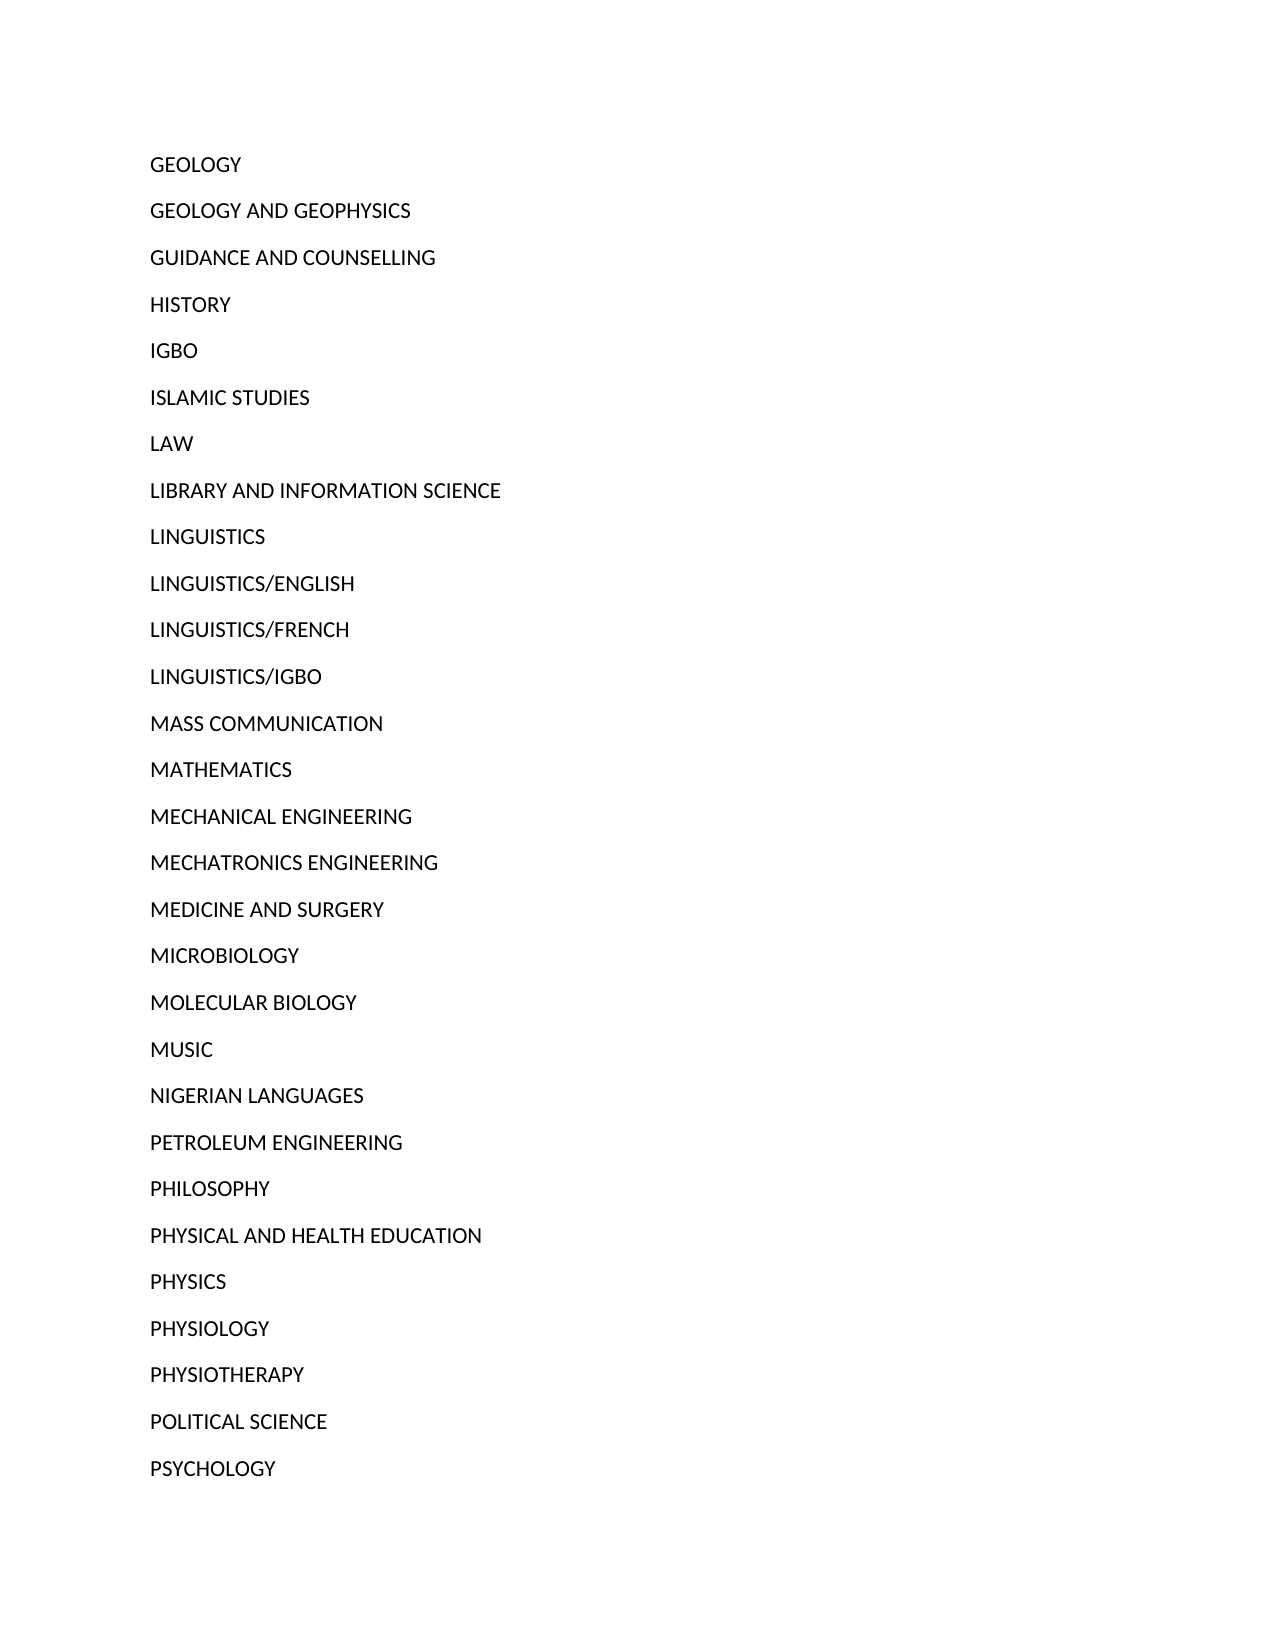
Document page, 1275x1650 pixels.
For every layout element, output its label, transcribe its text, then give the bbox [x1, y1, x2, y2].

text MUSIC [150, 1035, 1125, 1063]
text PHYSICS [150, 1267, 1125, 1296]
text LINGUISTICS/IGBO [150, 662, 1125, 690]
text HISTORY [150, 290, 1125, 318]
text LINGUISTICS/ENGLISH [150, 569, 1125, 597]
text POLITICAL SCIENCE [150, 1407, 1125, 1435]
text PETROLEUM ENGINEERING [150, 1128, 1125, 1156]
text GEOLOGY AND GEOPHYSICS [150, 197, 1125, 224]
text LINGUISTICS [150, 522, 1125, 551]
text MOLECULAR BIOLOGY [150, 988, 1125, 1016]
text MATHEMATICS [150, 755, 1125, 783]
text MEDICINE AND SURGERY [150, 895, 1125, 923]
text IGBO [150, 336, 1125, 364]
text MECHATRONICS ENGINEERING [150, 848, 1125, 876]
text PHYSIOTHERAPY [150, 1361, 1125, 1389]
text LAW [150, 429, 1125, 457]
text GUIDANCE AND COUNSELLING [150, 243, 1125, 271]
text LIBRARY AND INFORMATION SCIENCE [150, 476, 1125, 504]
text MICROBIOLOGY [150, 942, 1125, 969]
text PHYSIOLOGY [150, 1314, 1125, 1342]
text ISLAMIC STUDIES [150, 383, 1125, 411]
text NIGERIAN LANGUAGES [150, 1081, 1125, 1109]
text MASS COMMUNICATION [150, 709, 1125, 737]
text PHYSICAL AND HEALTH EDUCATION [150, 1221, 1125, 1249]
text GEOLOGY [150, 150, 1125, 178]
text LINGUISTICS/FRENCH [150, 616, 1125, 644]
text MECHANICAL ENGINEERING [150, 802, 1125, 830]
text PHILOSOPHY [150, 1174, 1125, 1202]
text PSYCHOLOGY [150, 1454, 1125, 1482]
